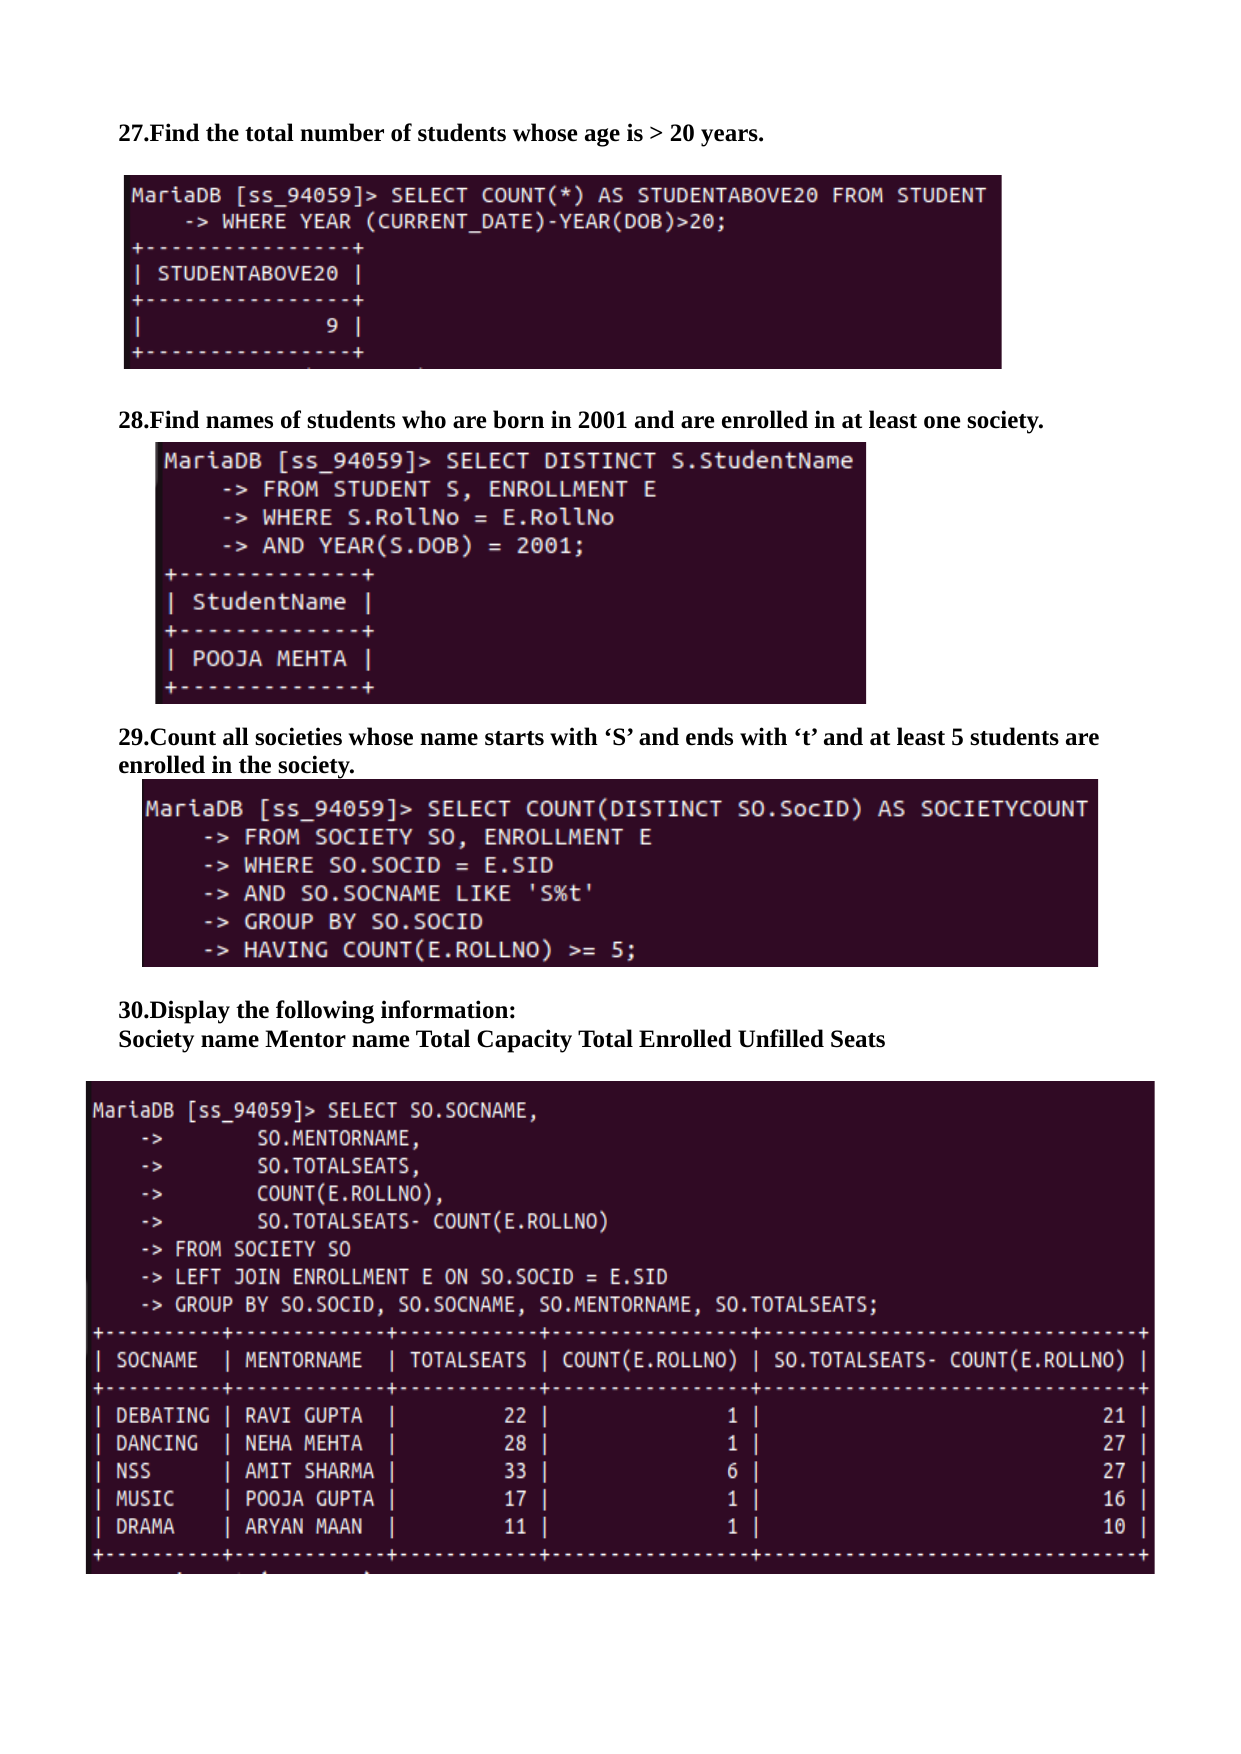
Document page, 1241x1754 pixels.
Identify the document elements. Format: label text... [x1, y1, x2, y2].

text 28.Find names of students who are born in 2001 and are enrolled in at least one society. [118, 406, 1122, 434]
text 27.Find the total number of students whose age is > 20 years. [118, 118, 1122, 147]
text Society name Mentor name Total Capacity Total Enrolled Unfilled Seats [118, 1024, 1122, 1053]
text enrolled in the society. [118, 751, 1122, 779]
text 29.Count all societies whose name starts with ‘S’ and ends with ‘t’ and at least 5 students are [118, 722, 1122, 751]
picture [85, 1081, 1155, 1574]
picture [155, 442, 867, 704]
picture [123, 175, 1002, 369]
text 30.Display the following information: [118, 996, 1122, 1024]
picture [142, 779, 1099, 967]
